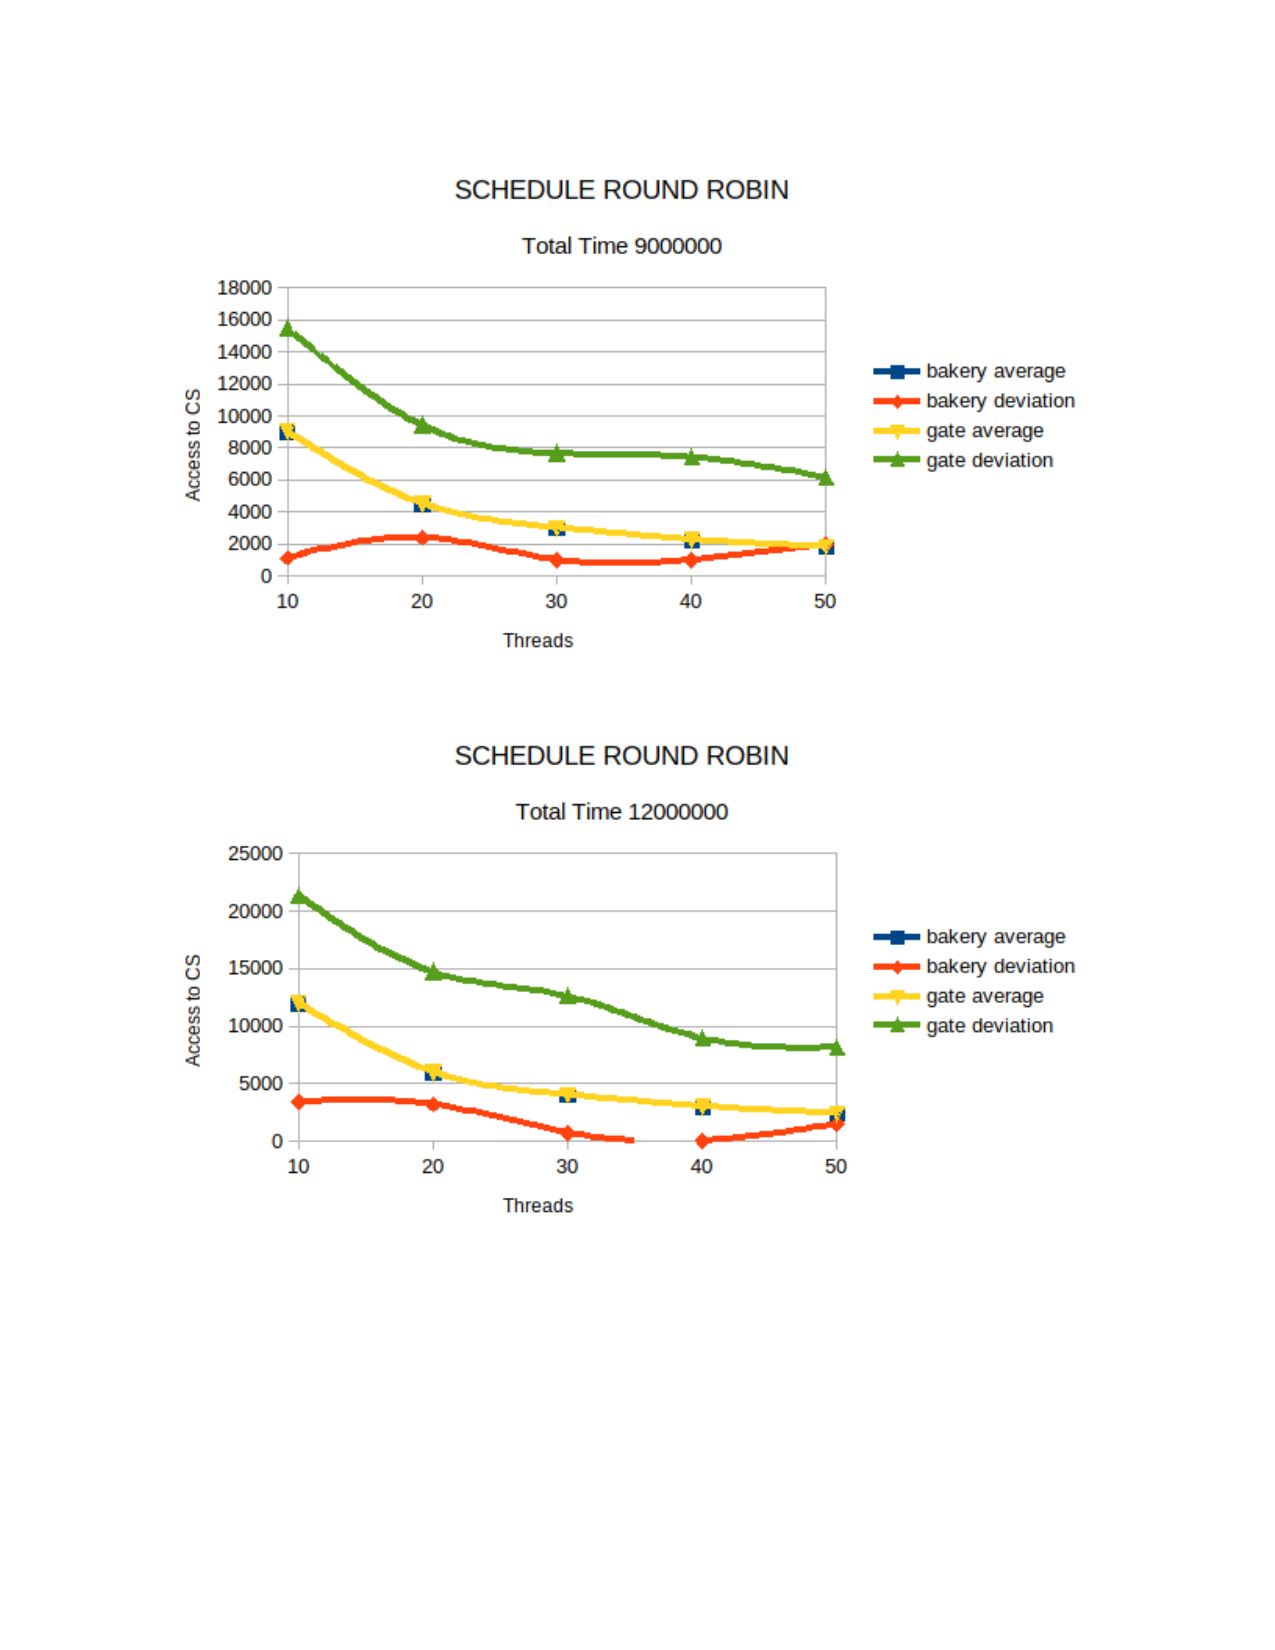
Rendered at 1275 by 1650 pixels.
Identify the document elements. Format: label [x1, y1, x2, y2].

picture [150, 150, 1094, 682]
picture [150, 715, 1094, 1247]
